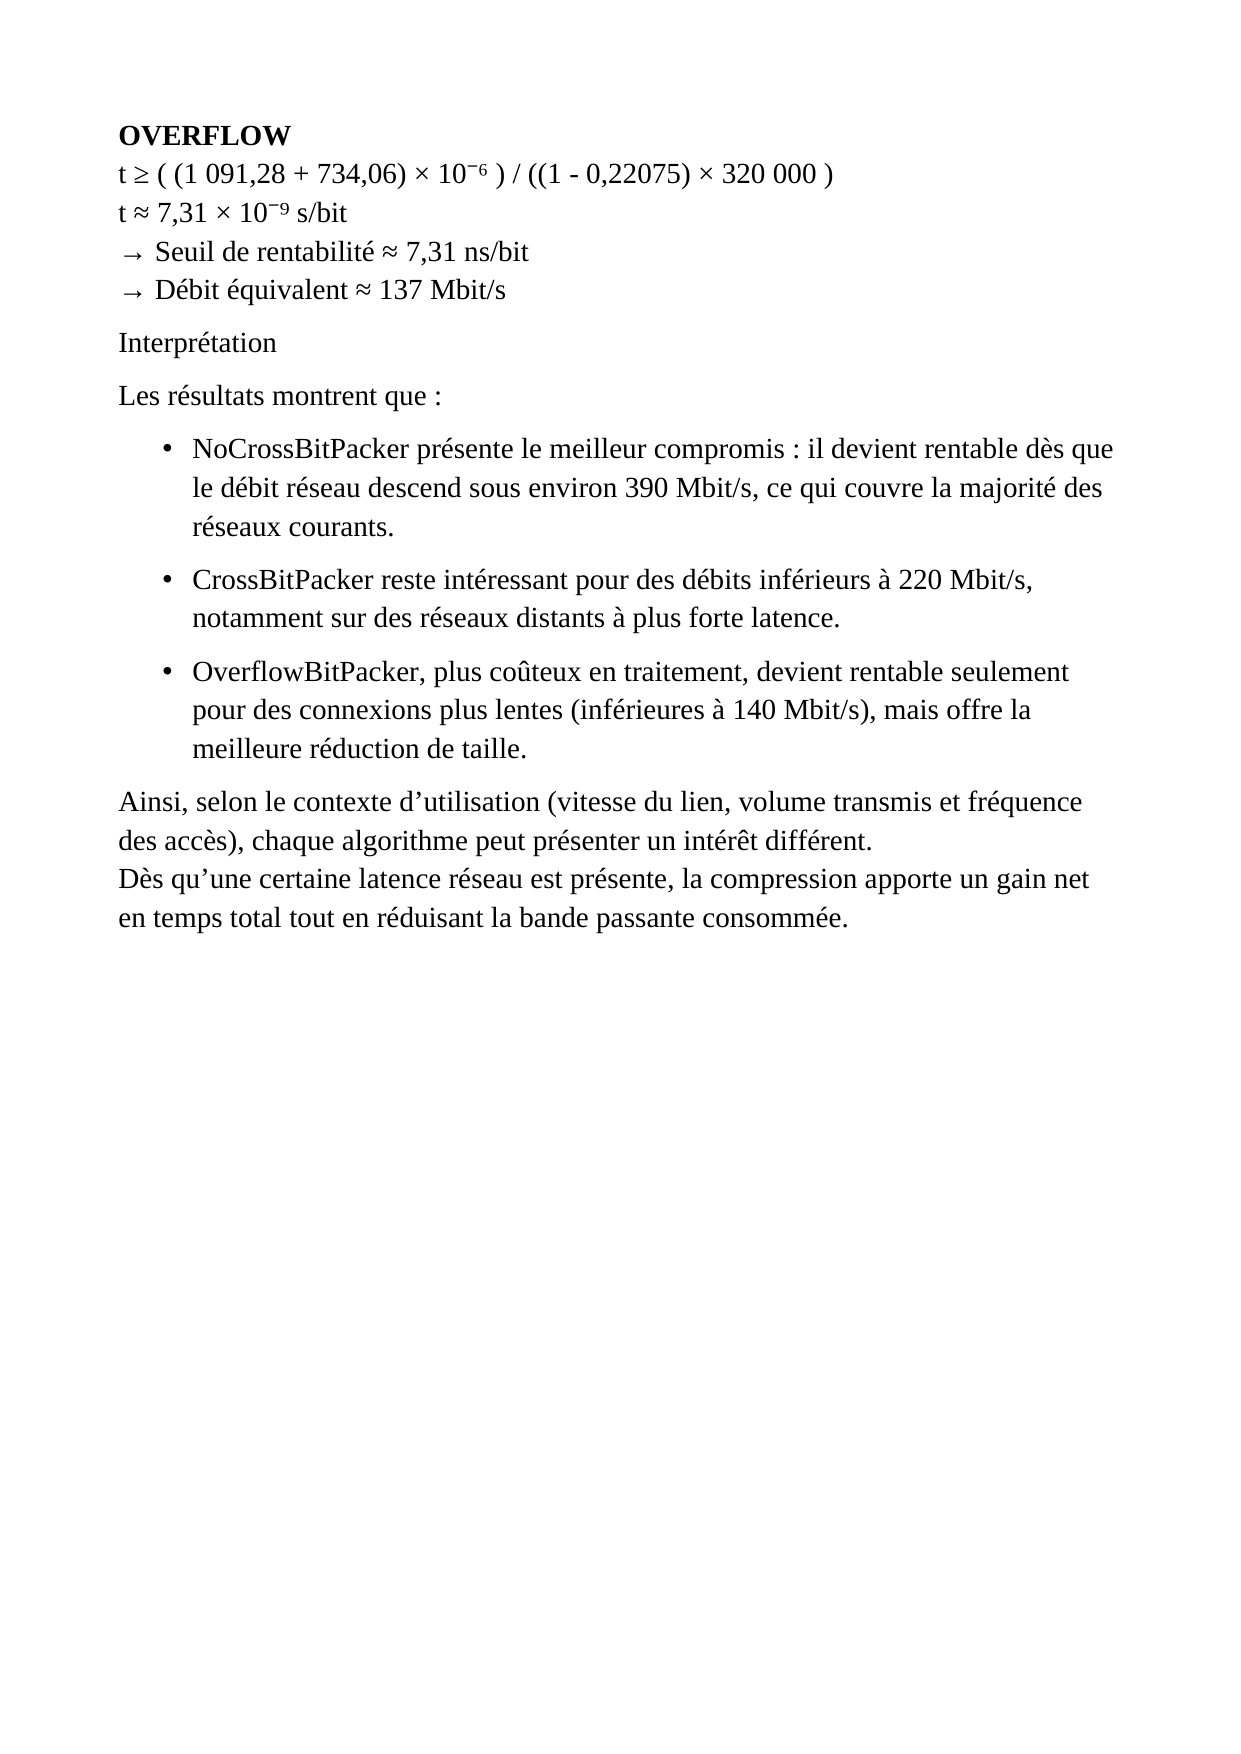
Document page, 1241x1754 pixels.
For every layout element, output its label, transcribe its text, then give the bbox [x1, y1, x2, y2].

text Ainsi, selon le contexte d’utilisation (vitesse du lien, volume transmis et fréquence des accès), chaque algorithme peut présenter un intérêt différent. Dès qu’une certaine latence réseau est présente, la compression apporte un gain net en temps total tout en réduisant la bande passante consommée. [118, 784, 1122, 933]
list OverflowBitPacker, plus coûteux en traitement, devient rentable seulement pour des connexions plus lentes (inférieures à 140 Mbit/s), mais offre la meilleure réduction de taille. [162, 654, 1122, 764]
list NoCrossBitPacker présente le meilleur compromis : il devient rentable dès que le débit réseau descend sous environ 390 Mbit/s, ce qui couvre la majorité des réseaux courants. [162, 432, 1122, 542]
text Les résultats montrent que : [118, 378, 1122, 412]
subtitle Interprétation [118, 325, 1122, 359]
text OVERFLOW t ≥ ( (1 091,28 + 734,06) × 10⁻⁶ ) / ((1 - 0,22075) × 320 000 ) t ≈ 7,31 × 10⁻⁹ s/bit → Seuil de rentabilité ≈ 7,31 ns/bit → Débit équivalent ≈ 137 Mbit/s [118, 118, 1122, 306]
list CrossBitPacker reste intéressant pour des débits inférieurs à 220 Mbit/s, notamment sur des réseaux distants à plus forte latence. [162, 562, 1122, 634]
